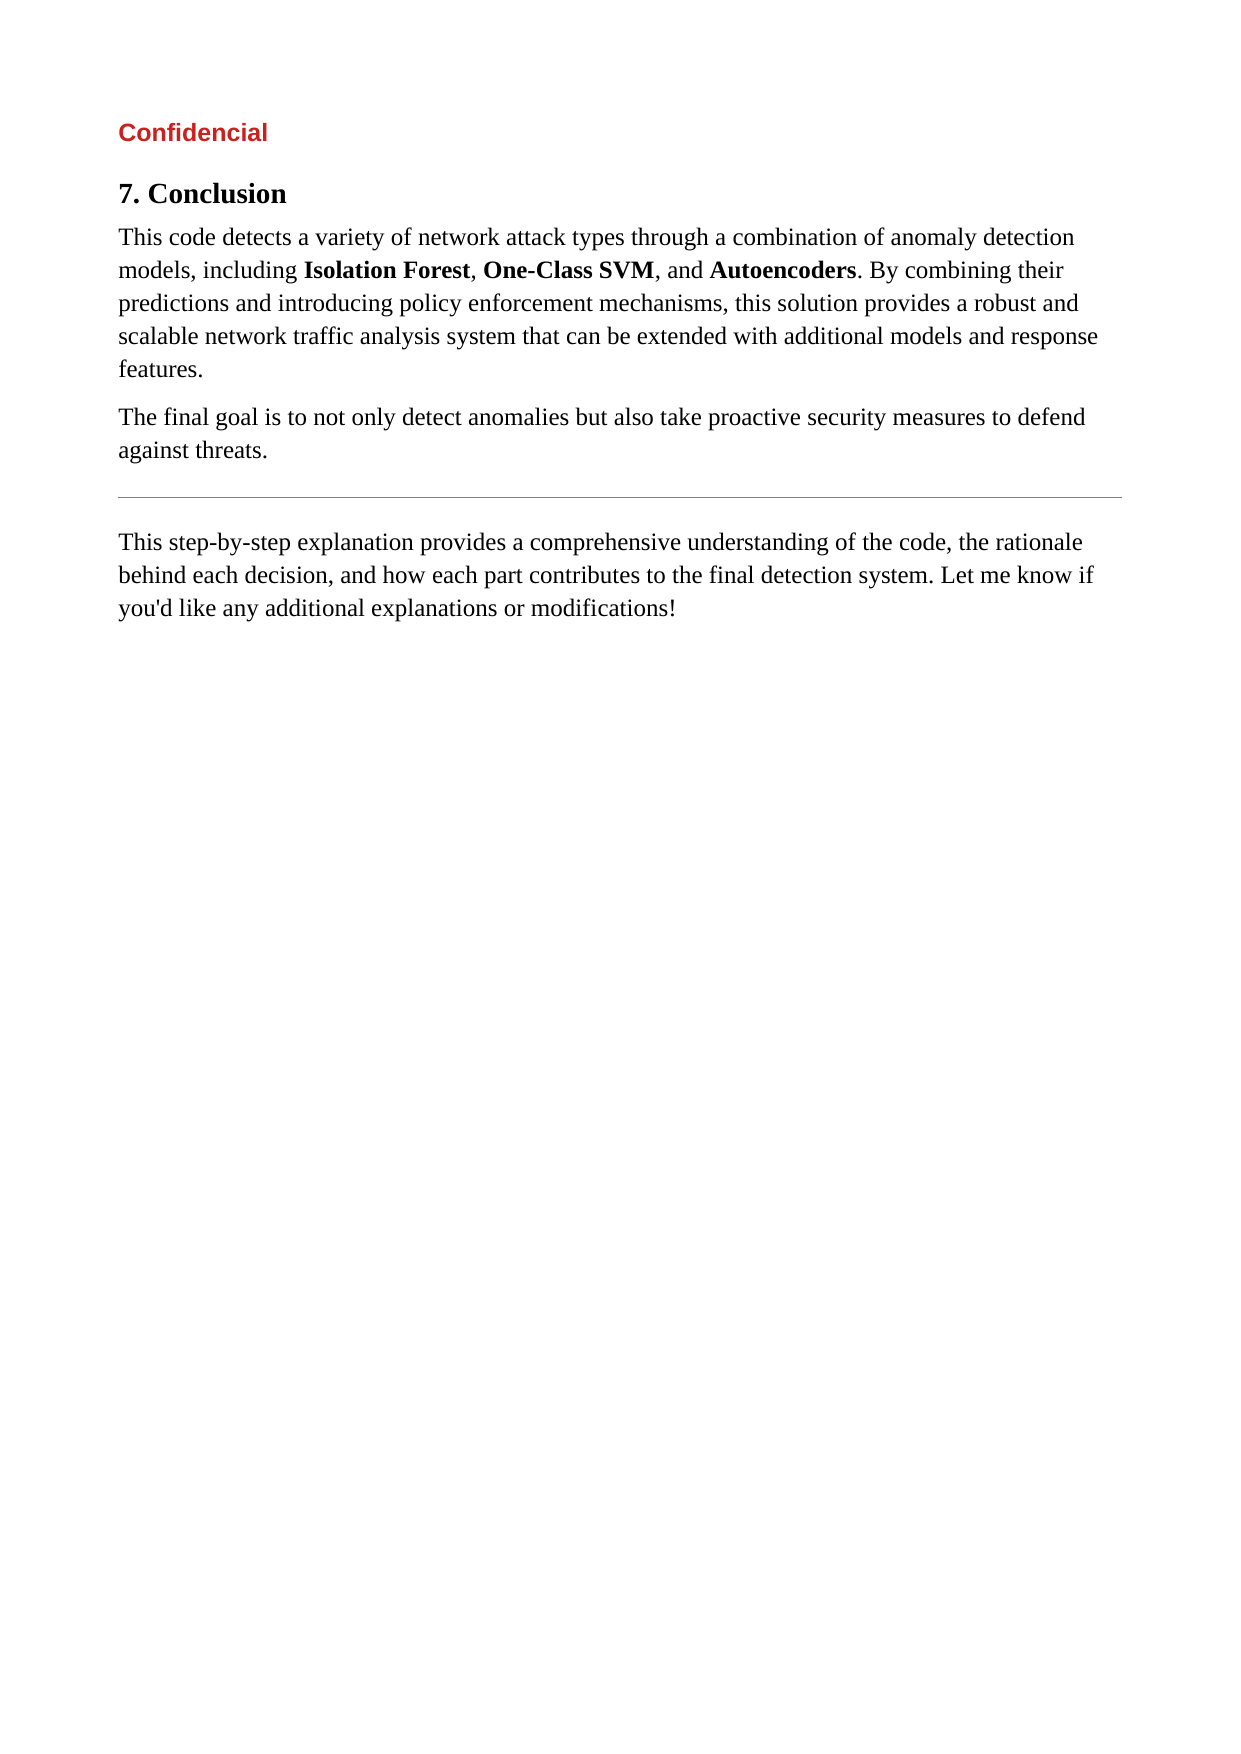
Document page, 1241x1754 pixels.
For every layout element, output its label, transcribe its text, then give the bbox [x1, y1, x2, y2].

subtitle 7. Conclusion [118, 176, 1122, 210]
text This step-by-step explanation provides a comprehensive understanding of the code, the rationale behind each decision, and how each part contributes to the final detection system. Let me know if you'd like any additional explanations or modifications! [118, 527, 1122, 622]
text This code detects a variety of network attack types through a combination of anomaly detection models, including Isolation Forest, One-Class SVM, and Autoencoders. By combining their predictions and introducing policy enforcement mechanisms, this solution provides a robust and scalable network traffic analysis system that can be extended with additional models and response features. [118, 222, 1122, 383]
text The final goal is to not only detect anomalies but also take proactive security measures to defend against threats. [118, 402, 1122, 464]
